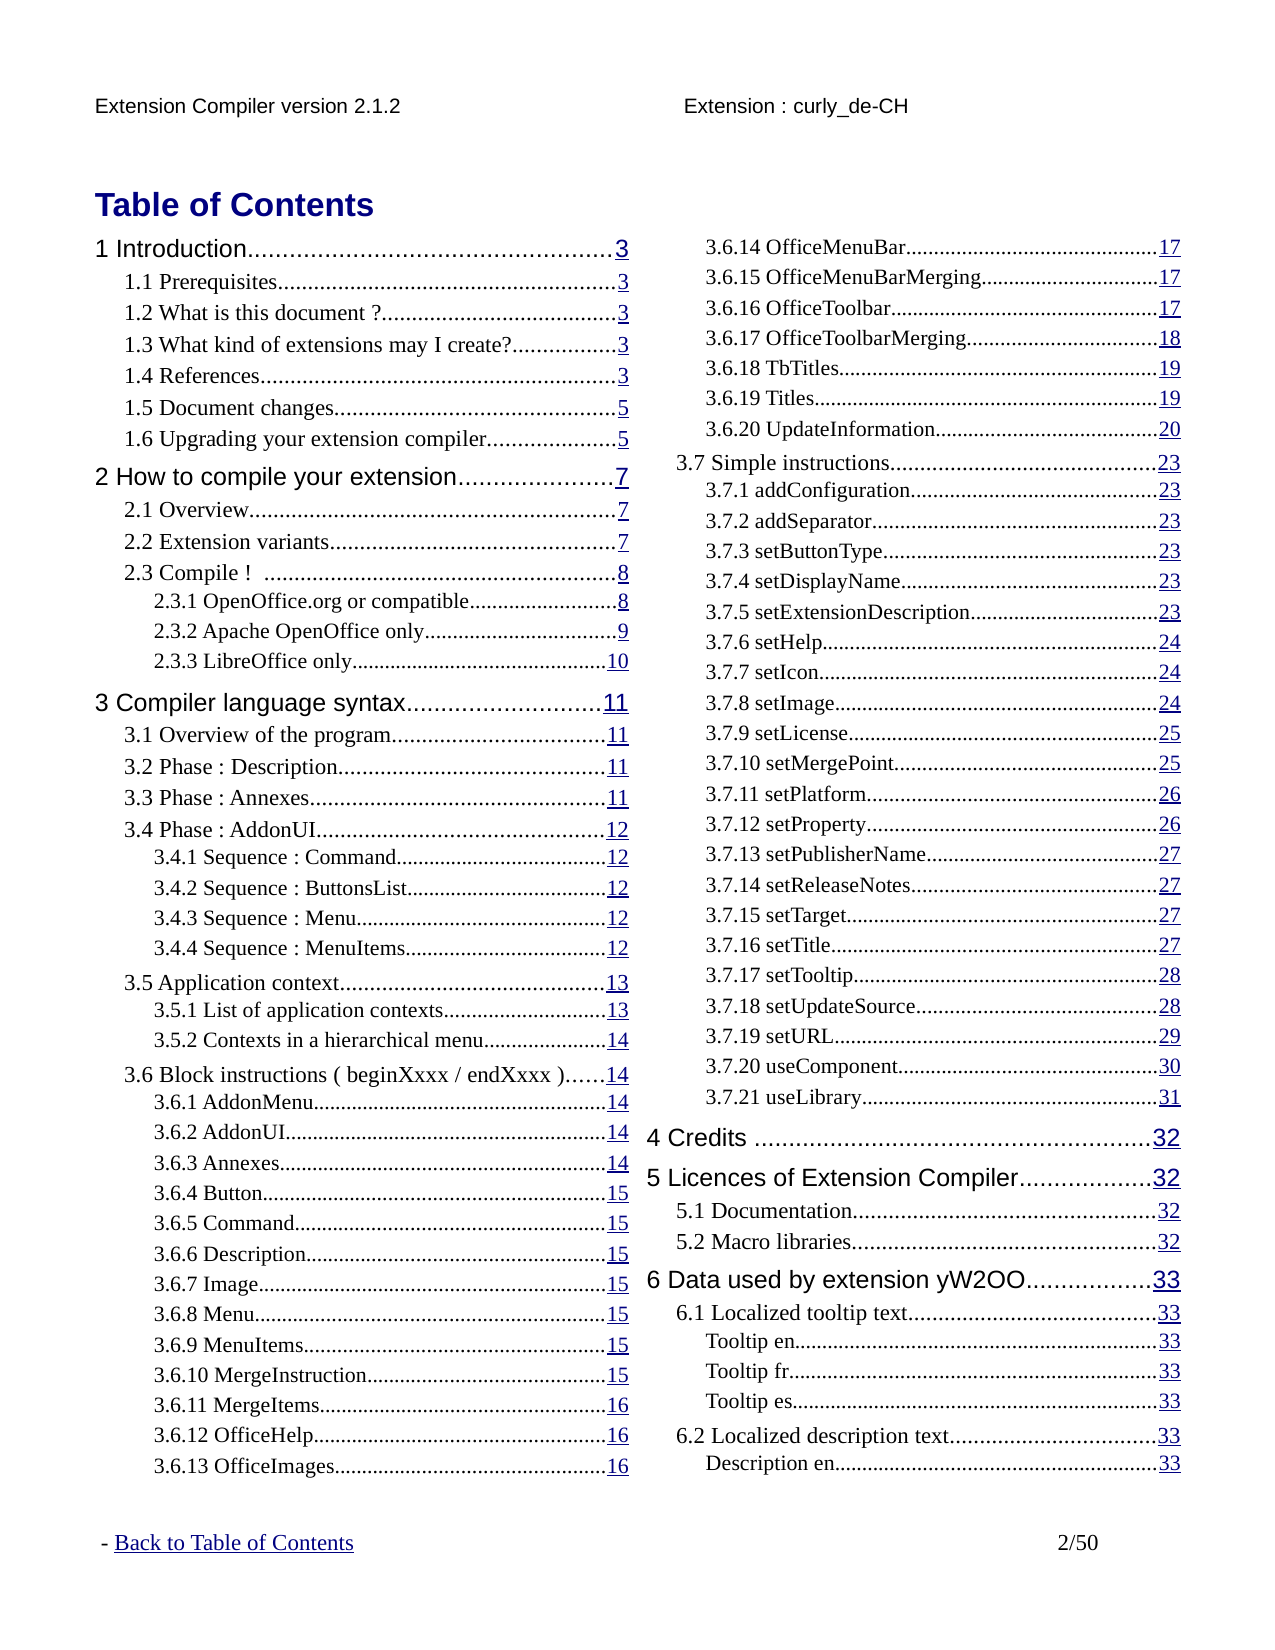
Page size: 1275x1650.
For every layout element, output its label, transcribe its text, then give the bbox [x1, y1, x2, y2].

text 3.7.16 setTitle 27 [705, 933, 1181, 958]
text 3.6.1 AddonMenu 14 [153, 1090, 629, 1114]
text 3.7.13 setPublisherName 27 [705, 842, 1181, 867]
text 2.1 Overview 7 [124, 497, 629, 523]
text 4 Credits 32 [646, 1124, 1181, 1152]
text 3.3 Phase : Annexes 11 [124, 785, 629, 811]
text 3.7.15 setTarget 27 [705, 903, 1181, 927]
text 3 Compiler language syntax 11 [94, 688, 629, 716]
text 3.6.5 Command 15 [153, 1211, 629, 1236]
text 6.2 Localized description text 33 [676, 1423, 1181, 1448]
text 3.7.5 setExtensionDescription 23 [705, 600, 1181, 624]
text 3.7.20 useComponent 30 [705, 1054, 1181, 1079]
text Tooltip en 33 [705, 1329, 1181, 1353]
text 2 How to compile your extension 7 [94, 463, 629, 491]
text 5 Licences of Extension Compiler 32 [646, 1164, 1181, 1192]
text 3.5 Application context 13 [124, 969, 629, 995]
text 3.2 Phase : Description 11 [124, 754, 629, 779]
text 3.4 Phase : AddonUI 12 [124, 817, 629, 842]
text 3.6.17 OfficeToolbarMerging 18 [705, 326, 1181, 350]
text 3.7.3 setButtonType 23 [705, 539, 1181, 563]
text 6 Data used by extension yW2OO 33 [646, 1266, 1181, 1294]
text 2.3 Compile ! 8 [124, 560, 629, 586]
text 3.6.7 Image 15 [153, 1272, 629, 1296]
text 3.6.18 TbTitles 19 [705, 356, 1181, 381]
text 3.7.12 setProperty 26 [705, 812, 1181, 836]
text 3.6.2 AddonUI 14 [153, 1120, 629, 1145]
text 5.1 Documentation 32 [676, 1198, 1181, 1223]
text 3.5.2 Contexts in a hierarchical menu 14 [153, 1028, 629, 1053]
text Tooltip fr 33 [705, 1359, 1181, 1383]
text 2.3.1 OpenOffice.org or compatible 8 [153, 589, 629, 613]
text 3.6.11 MergeItems 16 [153, 1393, 629, 1418]
text 3.4.1 Sequence : Command 12 [153, 845, 629, 870]
text 5.2 Macro libraries 32 [676, 1229, 1181, 1254]
text 3.7.19 setURL 29 [705, 1024, 1181, 1048]
text 3.1 Overview of the program 11 [124, 722, 629, 748]
text 3.6.10 MergeInstruction 15 [153, 1363, 629, 1387]
text 3.7.2 addSeparator 23 [705, 509, 1181, 533]
text 3.4.3 Sequence : Menu 12 [153, 906, 629, 930]
text 1.2 What is this document ? 3 [124, 300, 629, 326]
text 3.6.15 OfficeMenuBarMerging 17 [705, 265, 1181, 289]
text 3.7.21 useLibrary 31 [705, 1085, 1181, 1109]
text 3.6.9 MenuItems 15 [153, 1332, 629, 1357]
text 3.7.6 setHelp 24 [705, 630, 1181, 654]
text 3.7.9 setLicense 25 [705, 721, 1181, 745]
text 3.7 Simple instructions 23 [676, 450, 1181, 476]
text 1.1 Prerequisites 3 [124, 269, 629, 294]
subtitle Table of Contents [94, 186, 1181, 223]
text 3.6.6 Description 15 [153, 1242, 629, 1266]
text 3.4.4 Sequence : MenuItems 12 [153, 936, 629, 961]
text 3.6.4 Button 15 [153, 1181, 629, 1205]
text 1.5 Document changes 5 [124, 394, 629, 420]
text 3.7.1 addConfiguration 23 [705, 478, 1181, 503]
text 3.6.20 UpdateInformation 20 [705, 417, 1181, 441]
text 2.3.2 Apache OpenOffice only 9 [153, 619, 629, 643]
text Description en 33 [705, 1451, 1181, 1476]
text 3.5.1 List of application contexts 13 [153, 998, 629, 1022]
text 3.6.8 Menu 15 [153, 1302, 629, 1327]
text 3.7.10 setMergePoint 25 [705, 751, 1181, 776]
text 3.7.11 setPlatform 26 [705, 782, 1181, 806]
text 2.3.3 LibreOffice only 10 [153, 649, 629, 674]
text 3.7.4 setDisplayName 23 [705, 569, 1181, 594]
text 3.7.7 setIcon 24 [705, 660, 1181, 685]
text 6.1 Localized tooltip text 33 [676, 1300, 1181, 1326]
text 1 Introduction 3 [94, 235, 629, 263]
text 3.6.14 OfficeMenuBar 17 [705, 235, 1181, 259]
text 3.6 Block instructions ( beginXxxx / endXxxx ) 14 [124, 1062, 629, 1087]
text 3.4.2 Sequence : ButtonsList 12 [153, 876, 629, 900]
text 1.4 References 3 [124, 363, 629, 389]
text 3.6.16 OfficeToolbar 17 [705, 295, 1181, 320]
text Tooltip es 33 [705, 1389, 1181, 1414]
text 3.6.19 Titles 19 [705, 386, 1181, 411]
text 3.7.18 setUpdateSource 28 [705, 994, 1181, 1018]
text 3.7.14 setReleaseNotes 27 [705, 872, 1181, 897]
text 2.2 Extension variants 7 [124, 529, 629, 554]
text 1.6 Upgrading your extension compiler 5 [124, 426, 629, 452]
text 3.6.3 Annexes 14 [153, 1151, 629, 1175]
text 3.6.13 OfficeImages 16 [153, 1454, 629, 1478]
text 1.3 What kind of extensions may I create? 3 [124, 332, 629, 357]
text 3.7.8 setImage 24 [705, 691, 1181, 715]
text 3.6.12 OfficeHelp 16 [153, 1423, 629, 1448]
text 3.7.17 setTooltip 28 [705, 963, 1181, 988]
